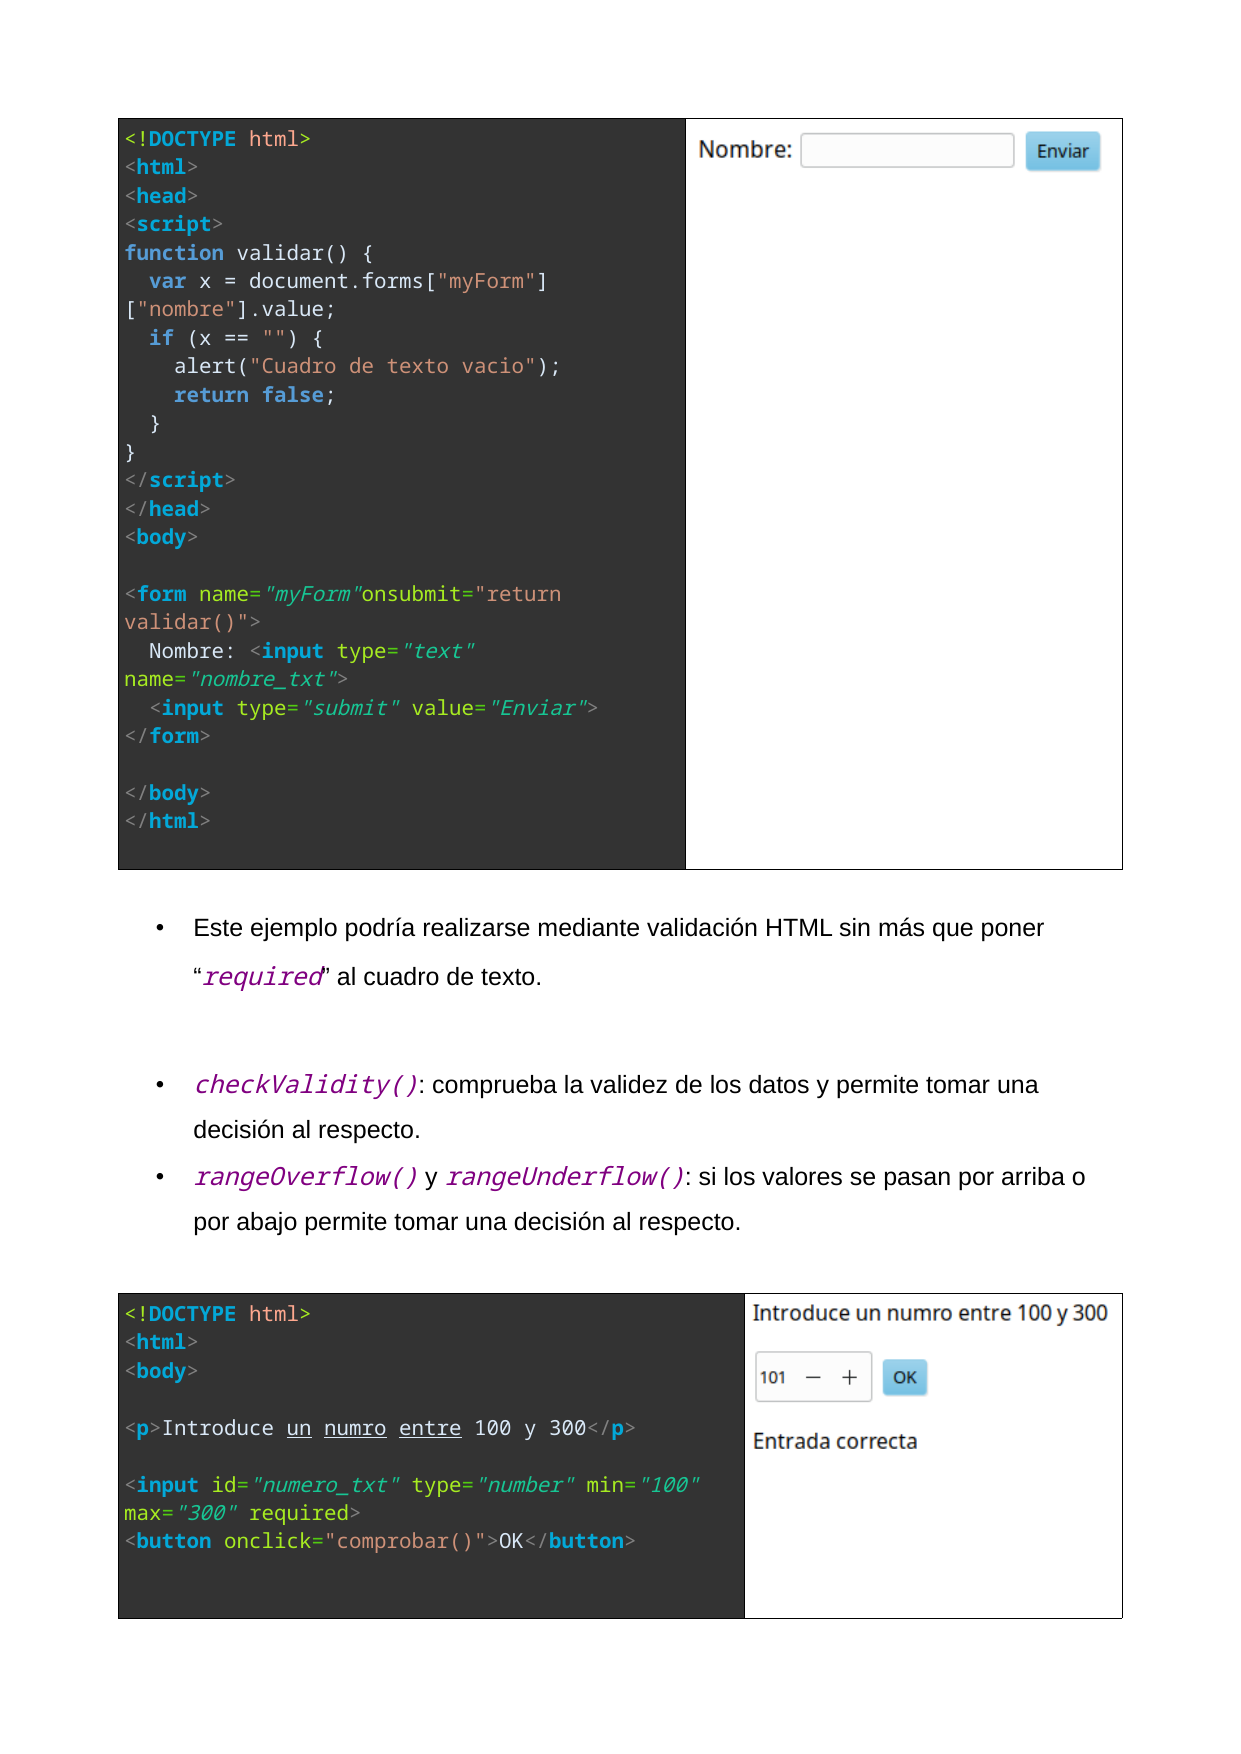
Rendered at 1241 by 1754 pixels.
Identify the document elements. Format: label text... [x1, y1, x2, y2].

table_header <!DOCTYPE html> <html> <head> <script> function validar() { var x = document.forms["myForm"]["nombre"].value; if (x == "") { alert("Cuadro de texto vacio"); return false; } } </script> </head> <body> <form name="myForm"onsubmit="return validar()"> Nombre: <input type="text" name="nombre_txt"> <input type="submit" value="Enviar"> </form> </body> </html> [119, 119, 685, 869]
table_header [686, 119, 1122, 869]
table_header [745, 1294, 1122, 1618]
picture [749, 1299, 1117, 1457]
list Este ejemplo podría realizarse mediante validación HTML sin más que poner “required” al cuadro de texto. [156, 913, 1122, 992]
table_header <!DOCTYPE html> <html> <body> <p>Introduce un numro entre 100 y 300</p> <input id="numero_txt" type="number" min="100" max="300" required> <button onclick="comprobar()">OK</button> [119, 1294, 744, 1618]
picture [690, 123, 1117, 184]
list checkValidity(): comprueba la validez de los datos y permite tomar una decisión al respecto. [156, 1067, 1122, 1144]
list rangeOverflow() y rangeUnderflow(): si los valores se pasan por arriba o por abajo permite tomar una decisión al respecto. [156, 1158, 1122, 1236]
